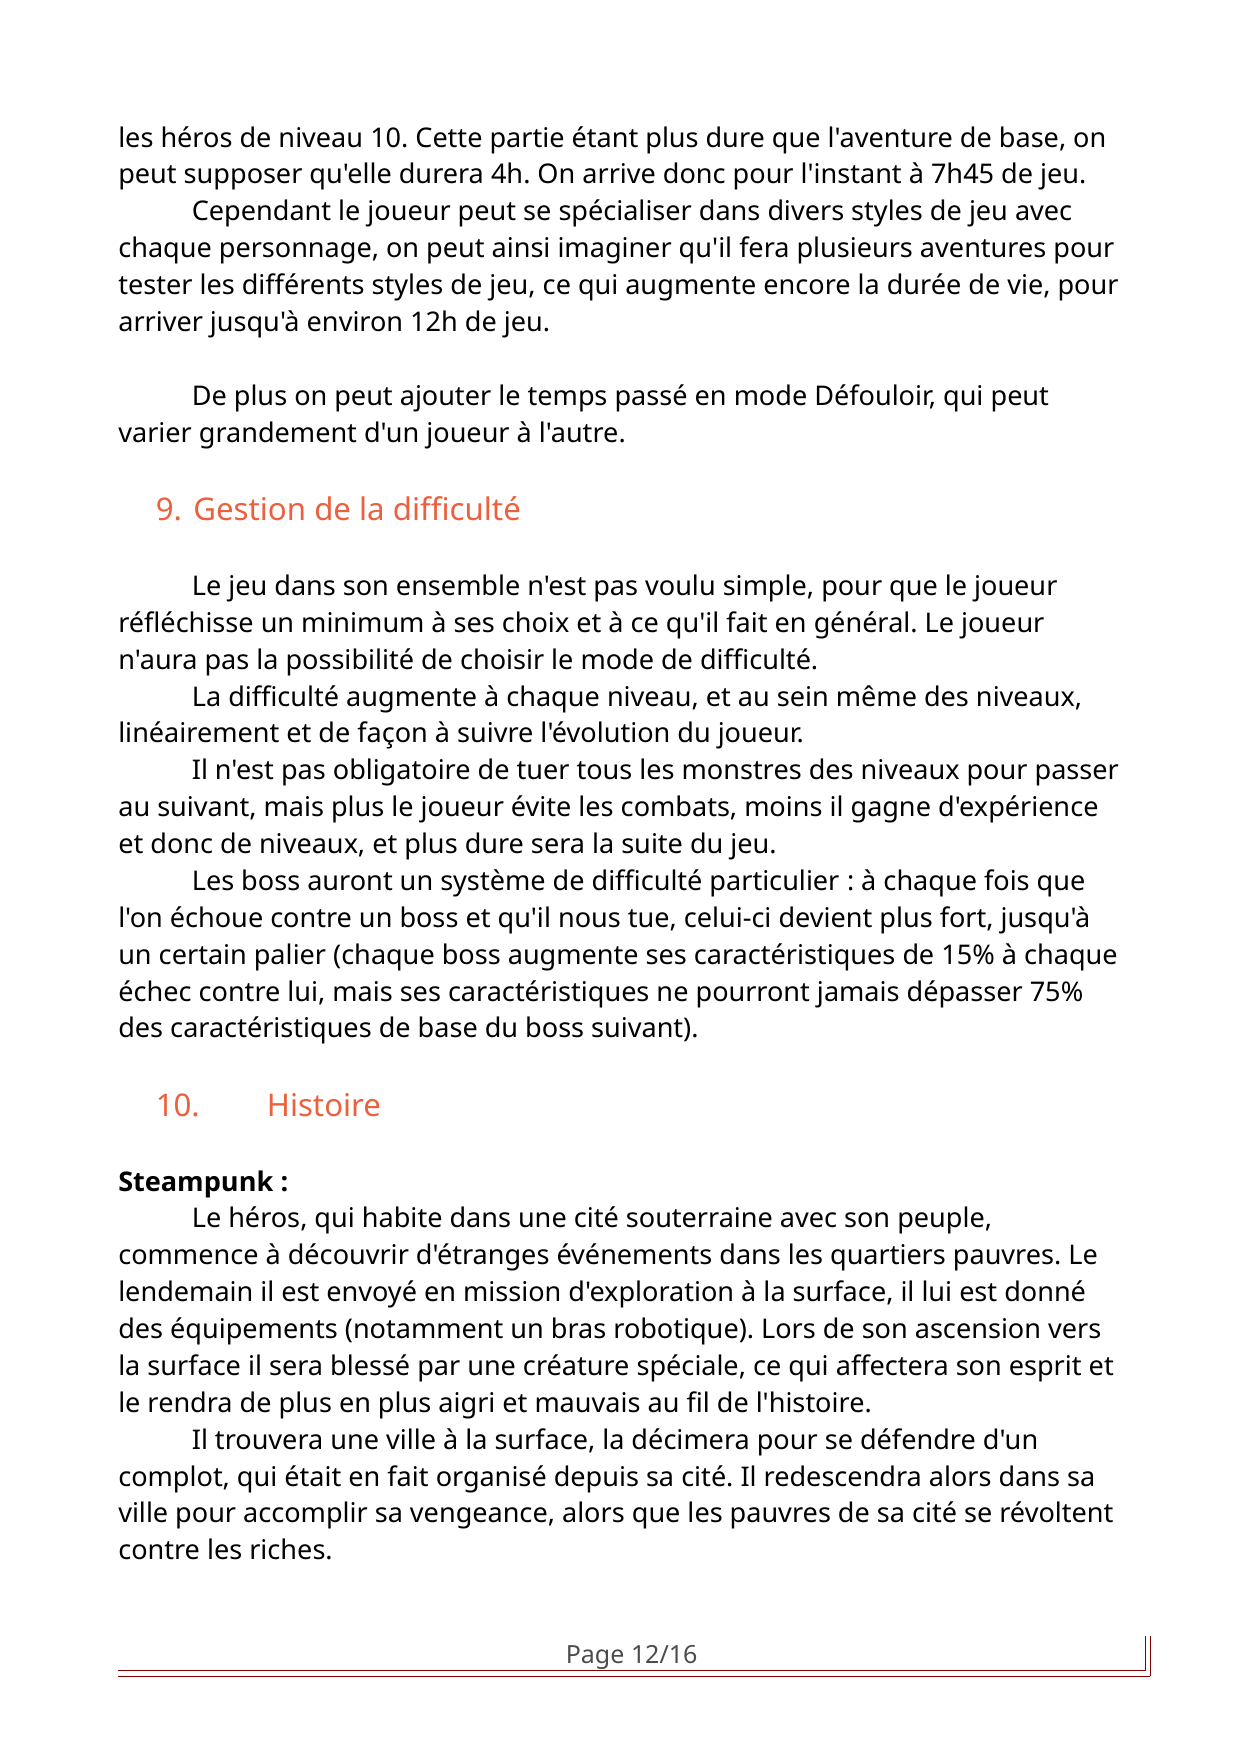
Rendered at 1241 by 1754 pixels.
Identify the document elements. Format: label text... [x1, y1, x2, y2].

list Gestion de la difficulté [156, 487, 1122, 529]
text Steampunk : [118, 1162, 1122, 1199]
text Les boss auront un système de difficulté particulier : à chaque fois que l'on échoue contre un boss et qu'il nous tue, celui-ci devient plus fort, jusqu'à un certain palier (chaque boss augmente ses caractéristiques de 15% à chaque échec contre lui, mais ses caractéristiques ne pourront jamais dépasser 75% des caractéristiques de base du boss suivant). [118, 861, 1122, 1046]
text Le héros, qui habite dans une cité souterraine avec son peuple, commence à découvrir d'étranges événements dans les quartiers pauvres. Le lendemain il est envoyé en mission d'exploration à la surface, il lui est donné des équipements (notamment un bras robotique). Lors de son ascension vers la surface il sera blessé par une créature spéciale, ce qui affectera son esprit et le rendra de plus en plus aigri et mauvais au fil de l'histoire. [118, 1199, 1122, 1420]
text De plus on peut ajouter le temps passé en mode Défouloir, qui peut varier grandement d'un joueur à l'autre. [118, 376, 1122, 450]
text les héros de niveau 10. Cette partie étant plus dure que l'aventure de base, on peut supposer qu'elle durera 4h. On arrive donc pour l'instant à 7h45 de jeu. [118, 118, 1122, 192]
text Il trouvera une ville à la surface, la décimera pour se défendre d'un complot, qui était en fait organisé depuis sa cité. Il redescendra alors dans sa ville pour accomplir sa vengeance, alors que les pauvres de sa cité se révoltent contre les riches. [118, 1420, 1122, 1568]
list Histoire [156, 1083, 1122, 1125]
text La difficulté augmente à chaque niveau, et au sein même des niveaux, linéairement et de façon à suivre l'évolution du joueur. [118, 677, 1122, 751]
text Cependant le joueur peut se spécialiser dans divers styles de jeu avec chaque personnage, on peut ainsi imaginer qu'il fera plusieurs aventures pour tester les différents styles de jeu, ce qui augmente encore la durée de vie, pour arriver jusqu'à environ 12h de jeu. [118, 192, 1122, 339]
text Il n'est pas obligatoire de tuer tous les monstres des niveaux pour passer au suivant, mais plus le joueur évite les combats, moins il gagne d'expérience et donc de niveaux, et plus dure sera la suite du jeu. [118, 751, 1122, 861]
text Le jeu dans son ensemble n'est pas voulu simple, pour que le joueur réfléchisse un minimum à ses choix et à ce qu'il fait en général. Le joueur n'aura pas la possibilité de choisir le mode de difficulté. [118, 566, 1122, 677]
